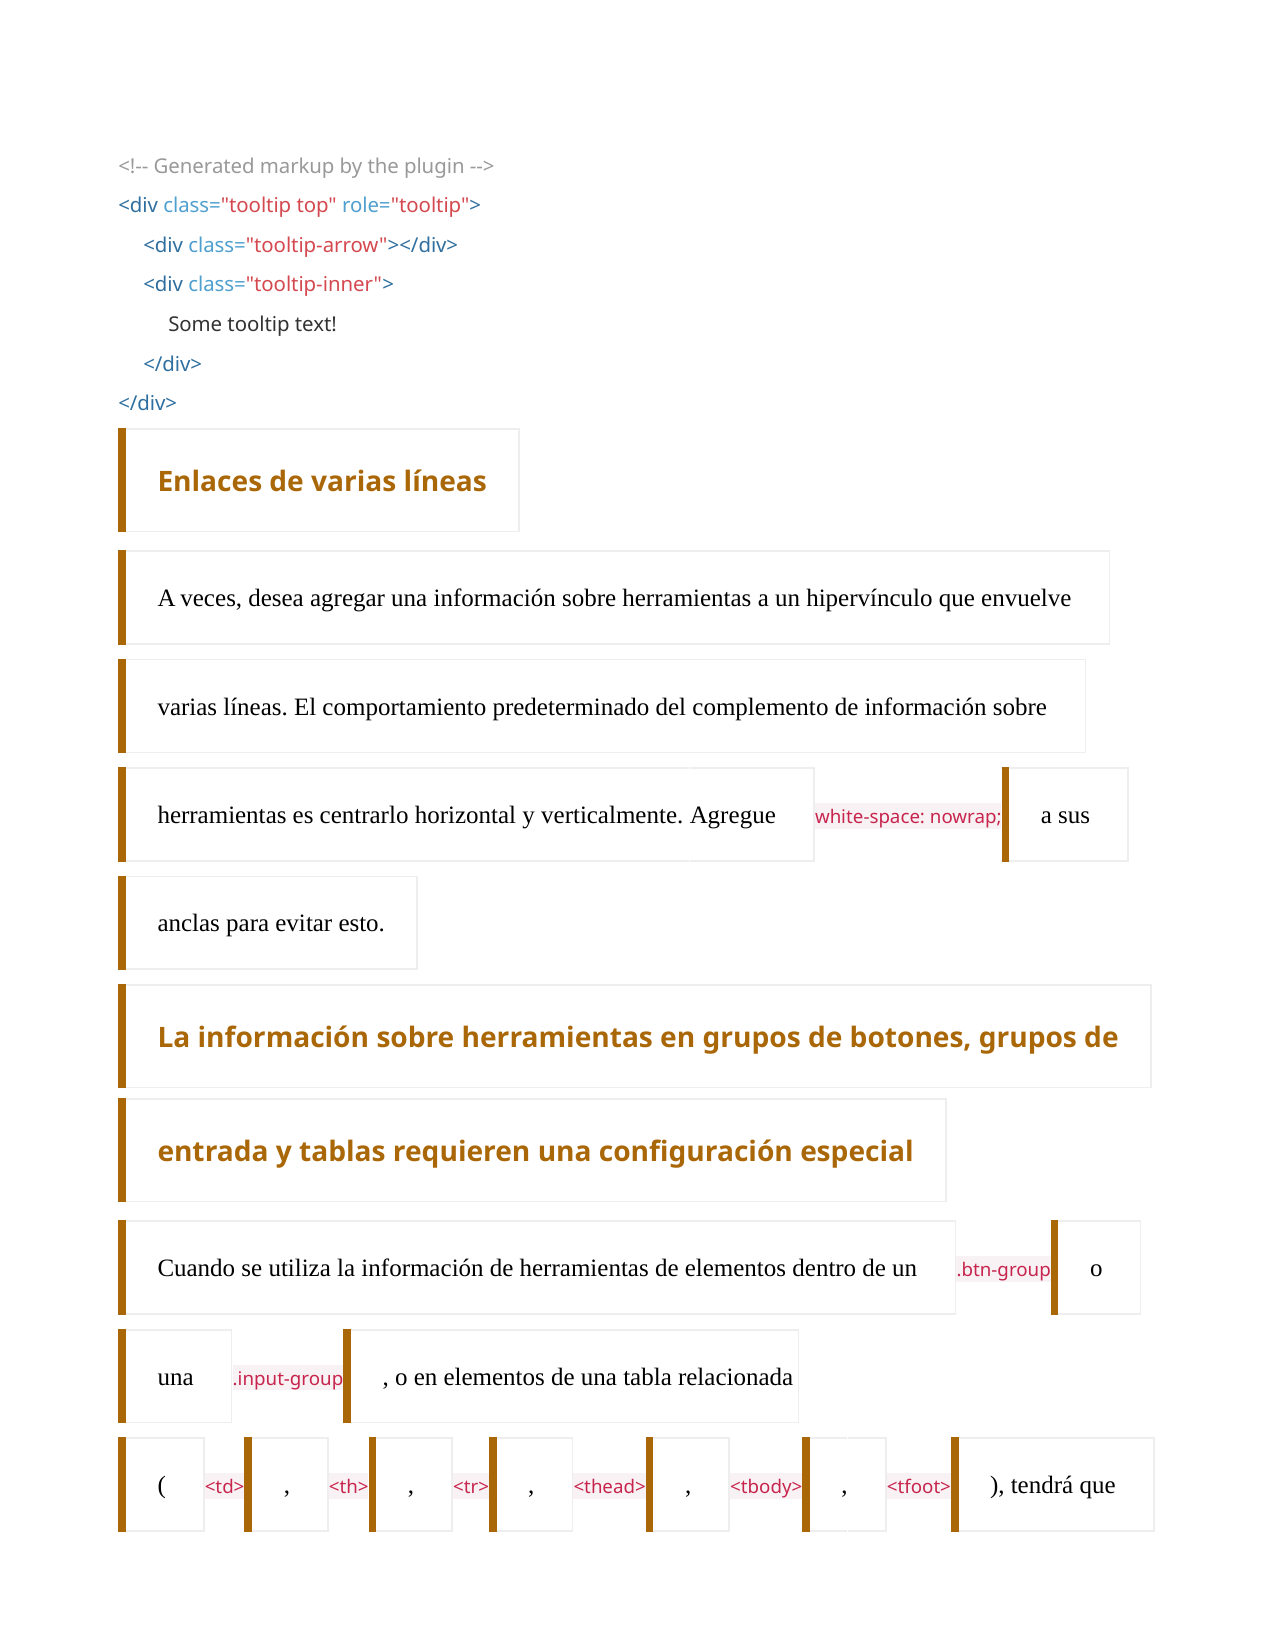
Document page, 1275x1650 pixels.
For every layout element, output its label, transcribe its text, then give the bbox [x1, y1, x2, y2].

subtitle La información sobre herramientas en grupos de botones, grupos de entrada y tablas requieren una configuración especial [118, 984, 1157, 1202]
subtitle [520, 428, 1157, 532]
text </div> [118, 389, 1157, 417]
text Some tooltip text! [118, 309, 1157, 338]
text A veces, desea agregar una información sobre herramientas a un hipervínculo que envuelve varias líneas. El comportamiento predeterminado del complemento de información sobre herramientas es centrarlo horizontal y verticalmente. Agregue white-space: nowrap;a sus anclas para evitar esto. [118, 550, 1157, 970]
text Cuando se utiliza la información de herramientas de elementos dentro de un .btn-groupo una .input-group, o en elementos de una tabla relacionada ( <td>, <th>, <tr>, <thead>, <tbody>, <tfoot>), tendrá que [118, 1220, 1157, 1532]
subtitle Enlaces de varias líneas [126, 430, 518, 531]
text <div class="tooltip-arrow"></div> [118, 230, 1157, 258]
text </div> [118, 349, 1157, 377]
text <!-- Generated markup by the plugin --> [118, 152, 1157, 179]
text <div class="tooltip top" role="tooltip"> [118, 191, 1157, 219]
text <div class="tooltip-inner"> [118, 270, 1157, 298]
